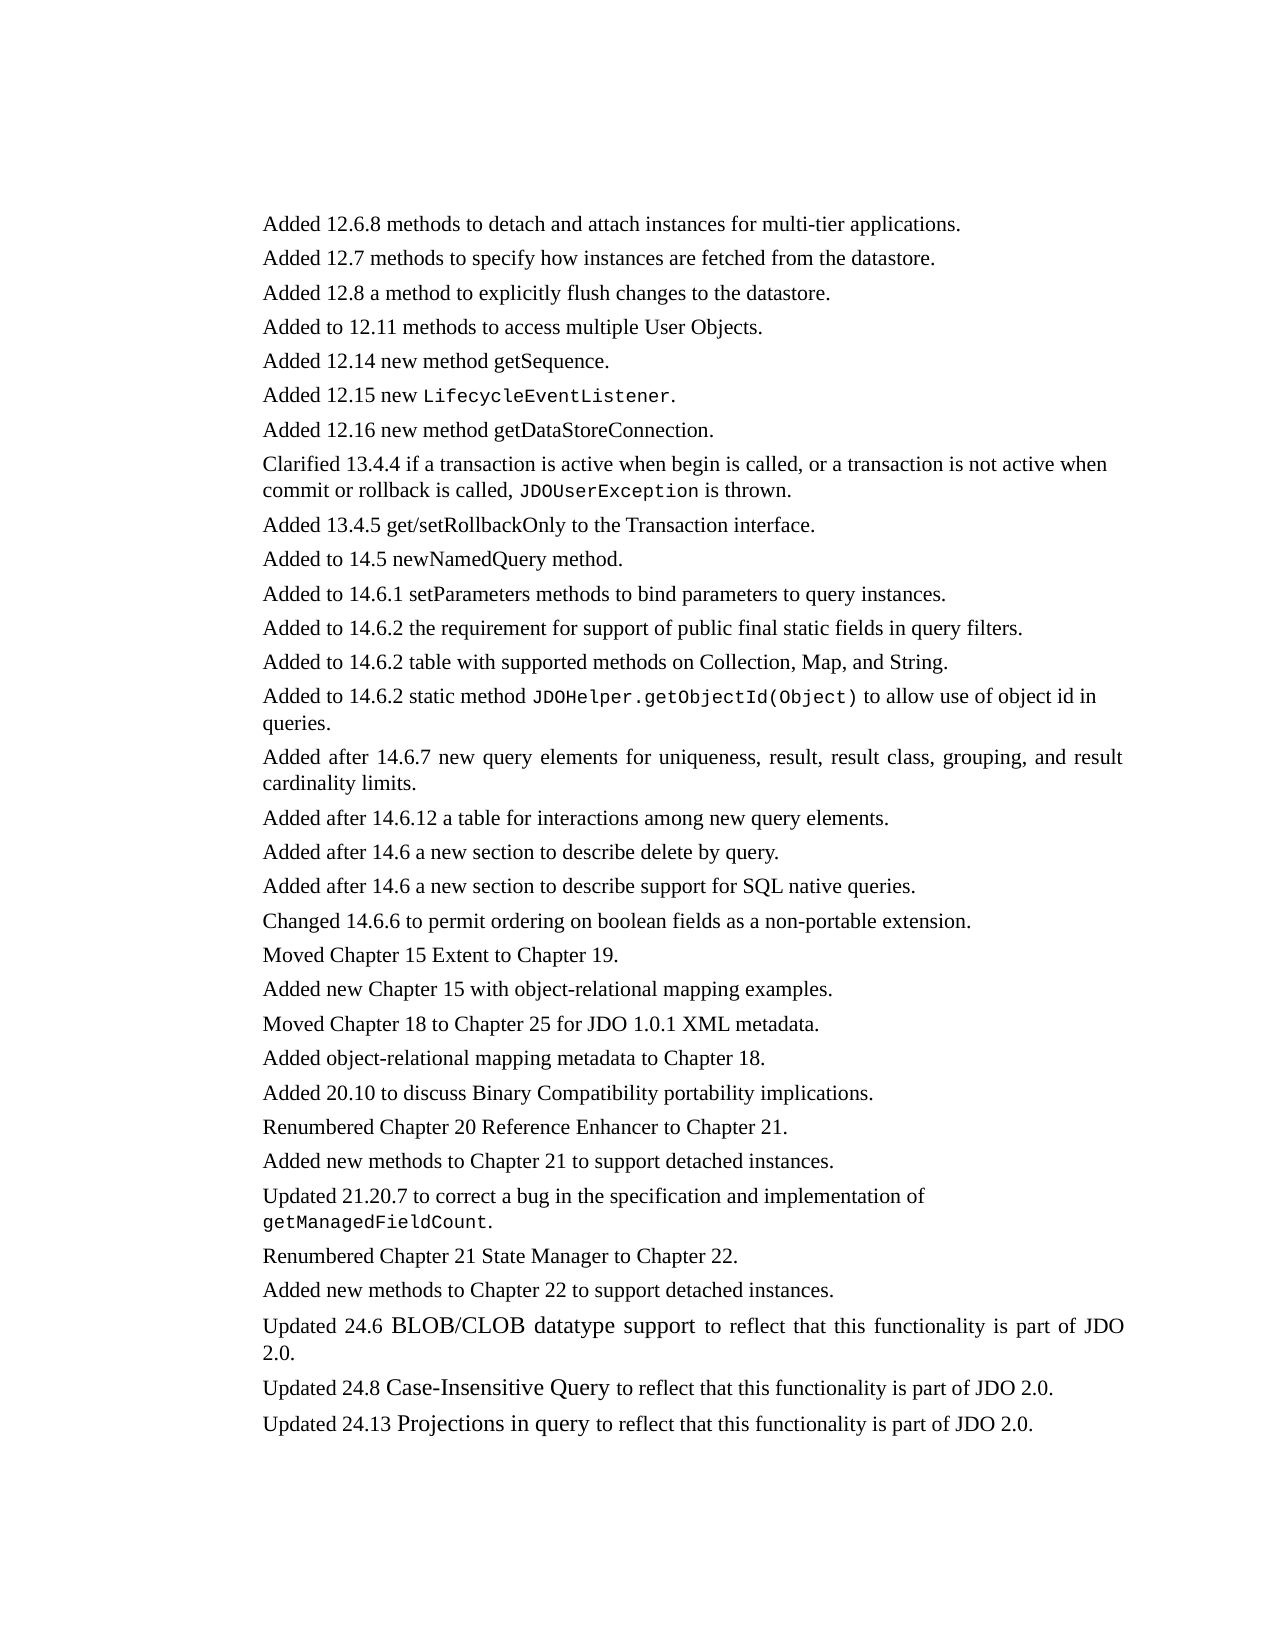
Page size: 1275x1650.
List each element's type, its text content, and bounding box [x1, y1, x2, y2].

text Added 12.6.8 methods to detach and attach instances for multi-tier applications. [262, 210, 1125, 236]
text Updated 24.6 BLOB/CLOB datatype support to reflect that this functionality is part of JDO 2.0. [262, 1311, 1125, 1365]
text Added after 14.6.12 a table for interactions among new query elements. [262, 804, 1125, 830]
text Renumbered Chapter 20 Reference Enhancer to Chapter 21. [262, 1113, 1125, 1139]
text Added to 12.11 methods to access multiple User Objects. [262, 313, 1125, 339]
text Added to 14.6.2 the requirement for support of public final static fields in query filters. [262, 614, 1125, 640]
text Added new Chapter 15 with object-relational mapping examples. [262, 976, 1125, 1002]
text Moved Chapter 15 Extent to Chapter 19. [262, 941, 1125, 967]
text Added 12.15 new LifecycleEventListener. [262, 382, 1125, 408]
text Added to 14.6.1 setParameters methods to bind parameters to query instances. [262, 580, 1125, 606]
text Renumbered Chapter 21 State Manager to Chapter 22. [262, 1242, 1125, 1268]
text Added 12.7 methods to specify how instances are fetched from the datastore. [262, 244, 1125, 270]
text Added after 14.6 a new section to describe delete by query. [262, 838, 1125, 864]
text Added 20.10 to discuss Binary Compatibility portability implications. [262, 1079, 1125, 1105]
text Added to 14.5 newNamedQuery method. [262, 545, 1125, 571]
text Added new methods to Chapter 22 to support detached instances. [262, 1277, 1125, 1303]
text Added 12.14 new method getSequence. [262, 347, 1125, 373]
text Updated 24.8 Case-Insensitive Query to reflect that this functionality is part of JDO 2.0. [262, 1373, 1125, 1401]
text Updated 24.13 Projections in query to reflect that this functionality is part of JDO 2.0. [262, 1409, 1125, 1437]
text Added 12.8 a method to explicitly flush changes to the datastore. [262, 279, 1125, 305]
text Added to 14.6.2 table with supported methods on Collection, Map, and String. [262, 648, 1125, 674]
text Added 13.4.5 get/setRollbackOnly to the Transaction interface. [262, 511, 1125, 537]
text Added new methods to Chapter 21 to support detached instances. [262, 1147, 1125, 1173]
text Clarified 13.4.4 if a transaction is active when begin is called, or a transaction is not active when commit or rollback is called, JDOUserException is thrown. [262, 451, 1125, 503]
text Updated 21.20.7 to correct a bug in the specification and implementation of getManagedFieldCount. [262, 1182, 1125, 1234]
text Added after 14.6 a new section to describe support for SQL native queries. [262, 872, 1125, 898]
text Added after 14.6.7 new query elements for uniqueness, result, result class, grouping, and result cardinality limits. [262, 743, 1125, 795]
text Added 12.16 new method getDataStoreConnection. [262, 416, 1125, 442]
text Changed 14.6.6 to permit ordering on boolean fields as a non-portable extension. [262, 907, 1125, 933]
text Added object-relational mapping metadata to Chapter 18. [262, 1044, 1125, 1070]
text Added to 14.6.2 static method JDOHelper.getObjectId(Object) to allow use of object id in queries. [262, 683, 1125, 735]
text Moved Chapter 18 to Chapter 25 for JDO 1.0.1 XML metadata. [262, 1010, 1125, 1036]
